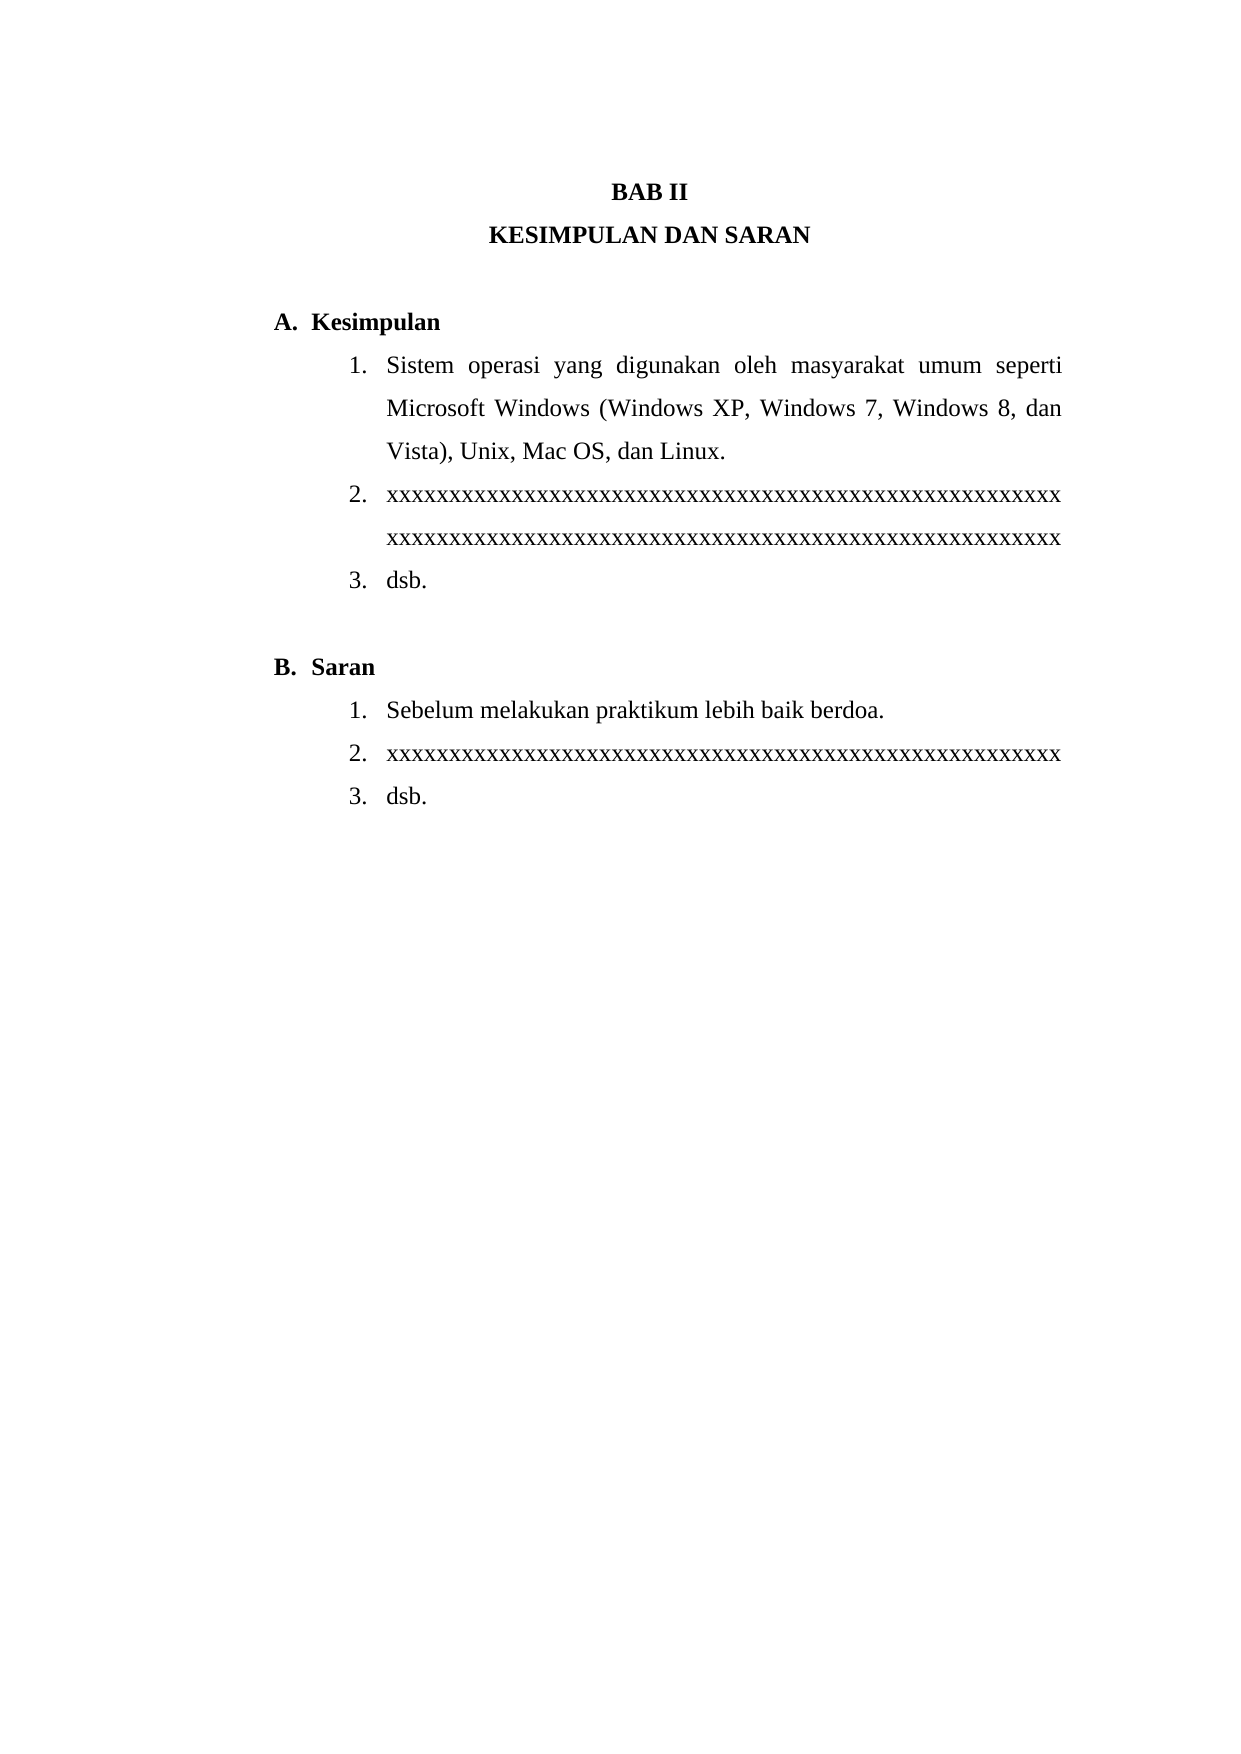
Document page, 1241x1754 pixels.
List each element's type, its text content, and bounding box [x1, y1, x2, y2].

list Kesimpulan [274, 307, 1063, 335]
list xxxxxxxxxxxxxxxxxxxxxxxxxxxxxxxxxxxxxxxxxxxxxxxxxxxxxx [349, 738, 1063, 767]
list dsb. [349, 781, 1063, 810]
list Saran [274, 652, 1063, 680]
list Sistem operasi yang digunakan oleh masyarakat umum seperti Microsoft Windows (Windows XP, Windows 7, Windows 8, dan Vista), Unix, Mac OS, dan Linux. [349, 350, 1063, 465]
list dsb. [349, 565, 1063, 594]
text KESIMPULAN DAN SARAN [236, 220, 1063, 249]
list Sebelum melakukan praktikum lebih baik berdoa. [349, 695, 1063, 723]
list xxxxxxxxxxxxxxxxxxxxxxxxxxxxxxxxxxxxxxxxxxxxxxxxxxxxxxxxxxxxxxxxxxxxxxxxxxxxxxxxxxxxxxxxxxxxxxxxxxxxxxxxxxxx [349, 479, 1063, 551]
text BAB II [236, 177, 1063, 206]
